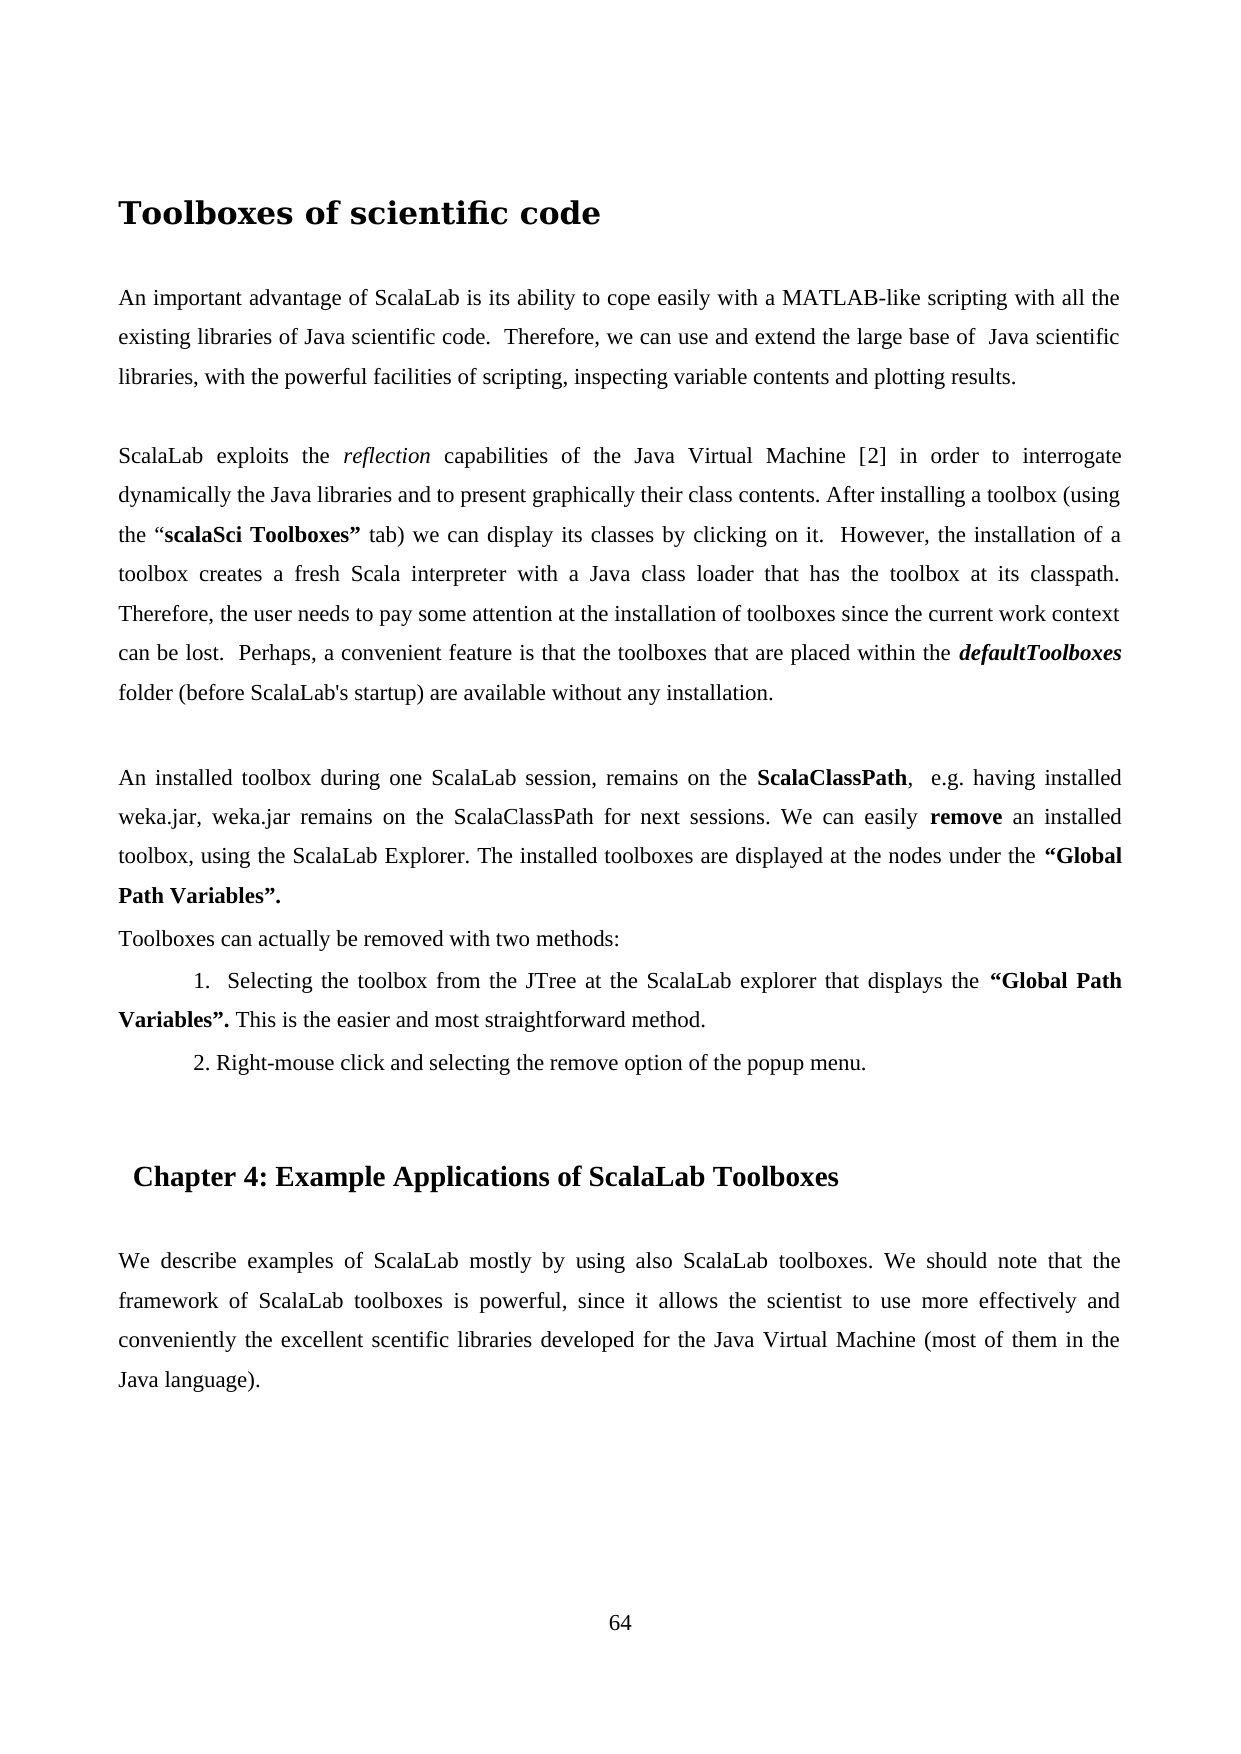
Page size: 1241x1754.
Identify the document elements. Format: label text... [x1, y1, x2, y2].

text Toolboxes can actually be removed with two methods: [118, 924, 1122, 951]
text An installed toolbox during one ScalaLab session, remains on the ScalaClassPath, e.g. having installed weka.jar, weka.jar remains on the ScalaClassPath for next sessions. We can easily remove an installed toolbox, using the ScalaLab Explorer. The installed toolboxes are displayed at the nodes under the “Global Path Variables”. [118, 764, 1122, 908]
text 1. Selecting the toolbox from the JTree at the ScalaLab explorer that displays the “Global Path Variables”. This is the easier and most straightforward method. [118, 967, 1122, 1033]
subtitle Chapter 4: Example Applications of ScalaLab Toolboxes [118, 1159, 1122, 1193]
text ScalaLab exploits the reflection capabilities of the Java Virtual Machine [2] in order to interrogate dynamically the Java libraries and to present graphically their class contents. After installing a toolbox (using the “scalaSci Toolboxes” tab) we can display its classes by clicking on it. However, the installation of a toolbox creates a fresh Scala interpreter with a Java class loader that has the toolbox at its classpath. Therefore, the user needs to pay some attention at the installation of toolboxes since the current work context can be lost. Perhaps, a convenient feature is that the toolboxes that are placed within the defaultToolboxes folder (before ScalaLab's startup) are available without any installation. [118, 442, 1122, 705]
text An important advantage of ScalaLab is its ability to cope easily with a MATLAB-like scripting with all the existing libraries of Java scientific code. Therefore, we can use and extend the large base of Java scientific libraries, with the powerful facilities of scripting, inspecting variable contents and plotting results. [118, 284, 1122, 389]
text We describe examples of ScalaLab mostly by using also ScalaLab toolboxes. We should note that the framework of ScalaLab toolboxes is powerful, since it allows the scientist to use more effectively and conveniently the excellent scentific libraries developed for the Java Virtual Machine (most of them in the Java language). [118, 1248, 1122, 1392]
subtitle Toolboxes of scientific code [118, 195, 1122, 232]
list 2. Right-mouse click and selecting the remove option of the popup menu. [156, 1049, 1122, 1075]
